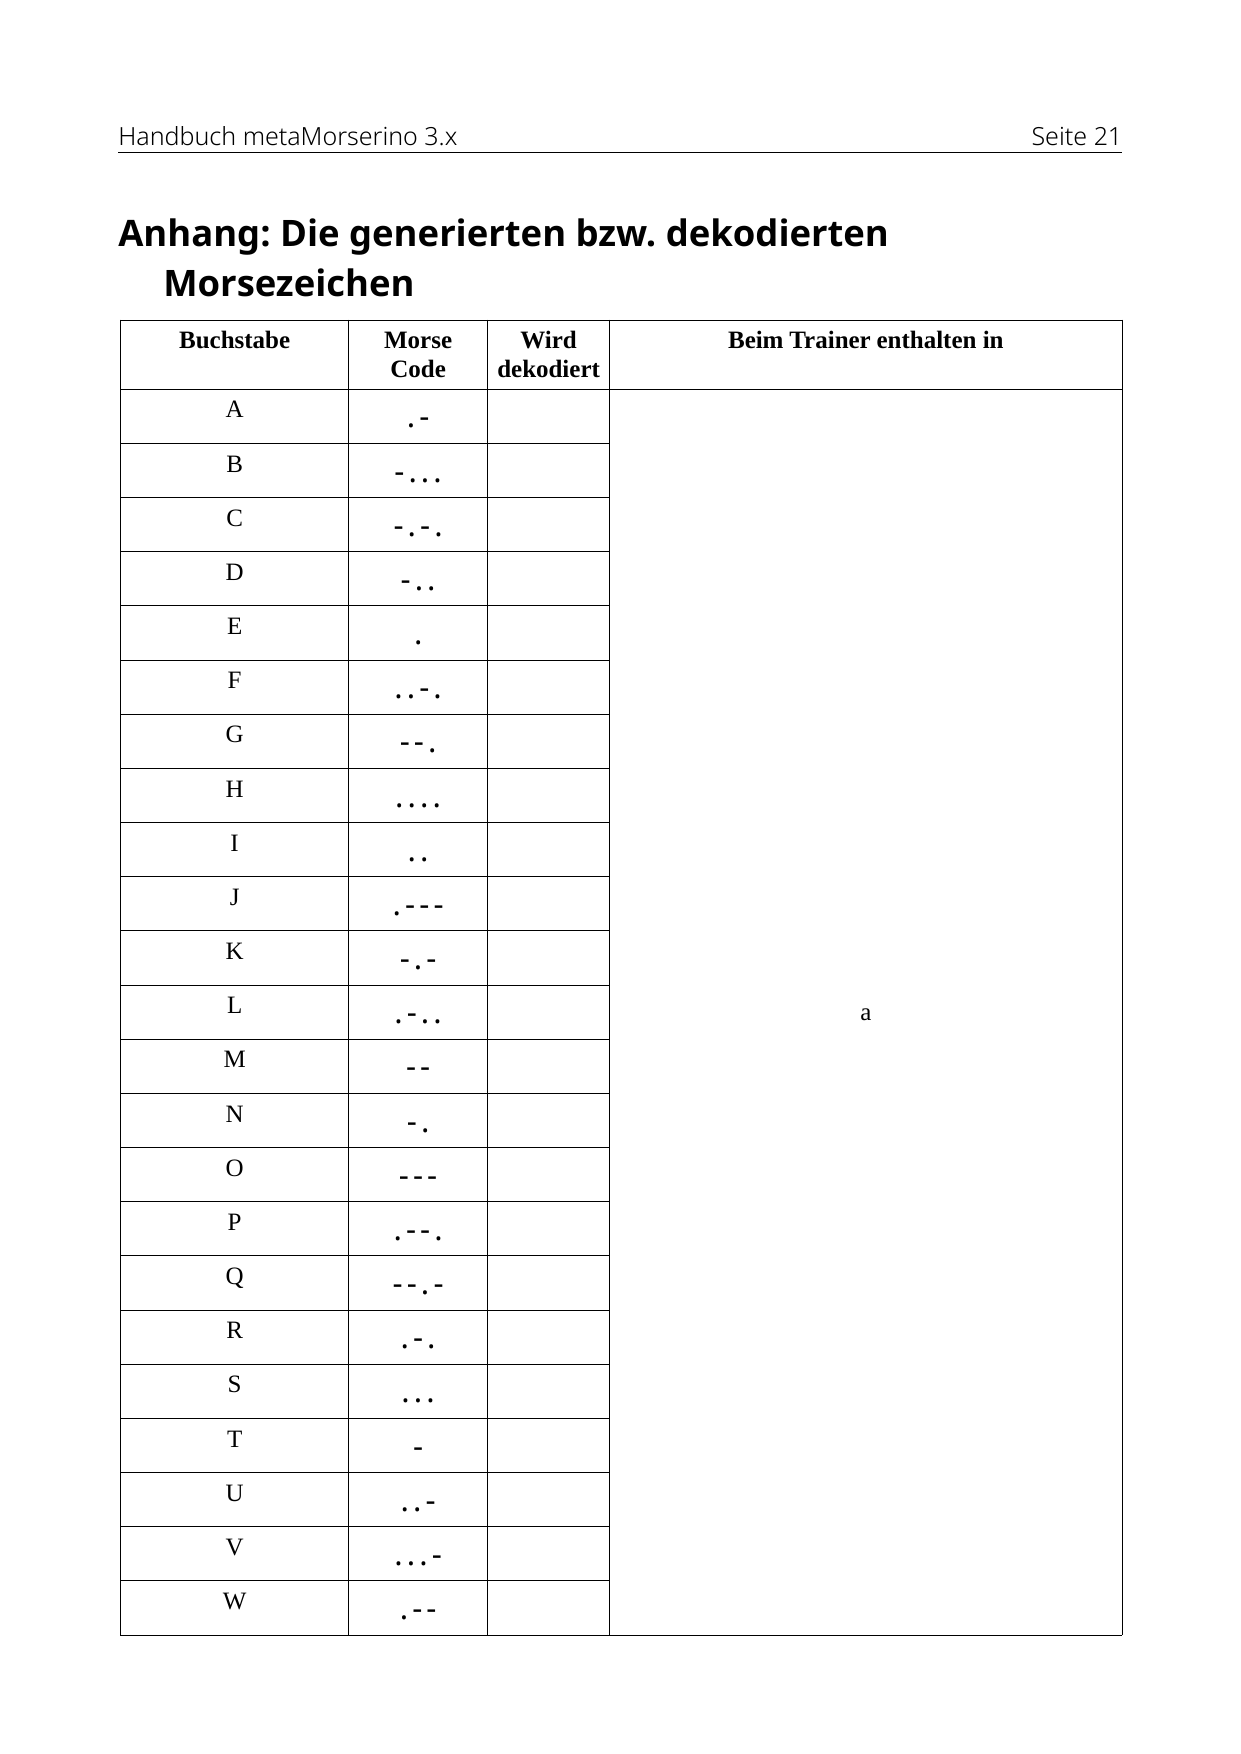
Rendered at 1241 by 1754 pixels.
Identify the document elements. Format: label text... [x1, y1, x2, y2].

table_cell L [121, 986, 348, 1039]
table_header Beim Trainer enthalten in [610, 321, 1122, 389]
table_cell ✅ [488, 1311, 609, 1364]
table_header Buchstabe [121, 321, 348, 389]
table_cell ✅ [488, 1256, 609, 1309]
table_cell ✅ [488, 390, 609, 443]
table_cell O [121, 1148, 348, 1201]
table_cell ✅ [488, 931, 609, 984]
table_cell D [121, 552, 348, 605]
table_cell T [121, 1419, 348, 1472]
table_cell .... [349, 769, 487, 822]
table_cell W [121, 1581, 348, 1634]
table_cell --- [349, 1148, 487, 1201]
table_cell N [121, 1094, 348, 1147]
table_cell --. [349, 715, 487, 768]
table_cell ✅ [488, 769, 609, 822]
table_cell ... [349, 1365, 487, 1418]
table_cell ✅ [488, 498, 609, 551]
table_cell .- [349, 390, 487, 443]
table_cell B [121, 444, 348, 497]
table_cell .--- [349, 877, 487, 930]
table_cell ..- [349, 1473, 487, 1526]
table_cell C [121, 498, 348, 551]
table_cell ✅ [488, 1365, 609, 1418]
table_cell K [121, 931, 348, 984]
table_cell Q [121, 1256, 348, 1309]
table_cell J [121, 877, 348, 930]
table_cell ✅ [488, 823, 609, 876]
table_cell R [121, 1311, 348, 1364]
table_cell ✅ [488, 444, 609, 497]
table_cell .-.. [349, 986, 487, 1039]
table_header Morse Code [349, 321, 487, 389]
table_cell a [610, 390, 1122, 1634]
table_cell . [349, 606, 487, 659]
table_cell ✅ [488, 1040, 609, 1093]
subtitle Anhang: Die generierten bzw. dekodierten Morsezeichen [118, 208, 1122, 307]
table_cell A [121, 390, 348, 443]
table_cell .--. [349, 1202, 487, 1255]
table_cell E [121, 606, 348, 659]
table_cell M [121, 1040, 348, 1093]
table_cell G [121, 715, 348, 768]
table_cell ✅ [488, 986, 609, 1039]
table_cell ...- [349, 1527, 487, 1580]
table_cell .. [349, 823, 487, 876]
table_cell -- [349, 1040, 487, 1093]
table_cell ✅ [488, 661, 609, 714]
table_cell -.. [349, 552, 487, 605]
table_header Wird dekodiert [488, 321, 609, 389]
table_cell - [349, 1419, 487, 1472]
table_cell -.-. [349, 498, 487, 551]
table_cell ✅ [488, 715, 609, 768]
table_cell ✅ [488, 1148, 609, 1201]
table_cell -... [349, 444, 487, 497]
table_cell P [121, 1202, 348, 1255]
table_cell ✅ [488, 1094, 609, 1147]
table_cell S [121, 1365, 348, 1418]
table_cell --.- [349, 1256, 487, 1309]
table_cell ✅ [488, 1419, 609, 1472]
table_cell ✅ [488, 1581, 609, 1634]
table_cell V [121, 1527, 348, 1580]
table_cell ✅ [488, 1473, 609, 1526]
table_cell -. [349, 1094, 487, 1147]
table_cell ✅ [488, 606, 609, 659]
table_cell .-. [349, 1311, 487, 1364]
table_cell U [121, 1473, 348, 1526]
table_cell ..-. [349, 661, 487, 714]
table_cell ✅ [488, 1527, 609, 1580]
table_cell F [121, 661, 348, 714]
table_cell ✅ [488, 552, 609, 605]
table_cell I [121, 823, 348, 876]
table_cell -.- [349, 931, 487, 984]
table_cell .-- [349, 1581, 487, 1634]
table_cell ✅ [488, 877, 609, 930]
table_cell ✅ [488, 1202, 609, 1255]
table_cell H [121, 769, 348, 822]
